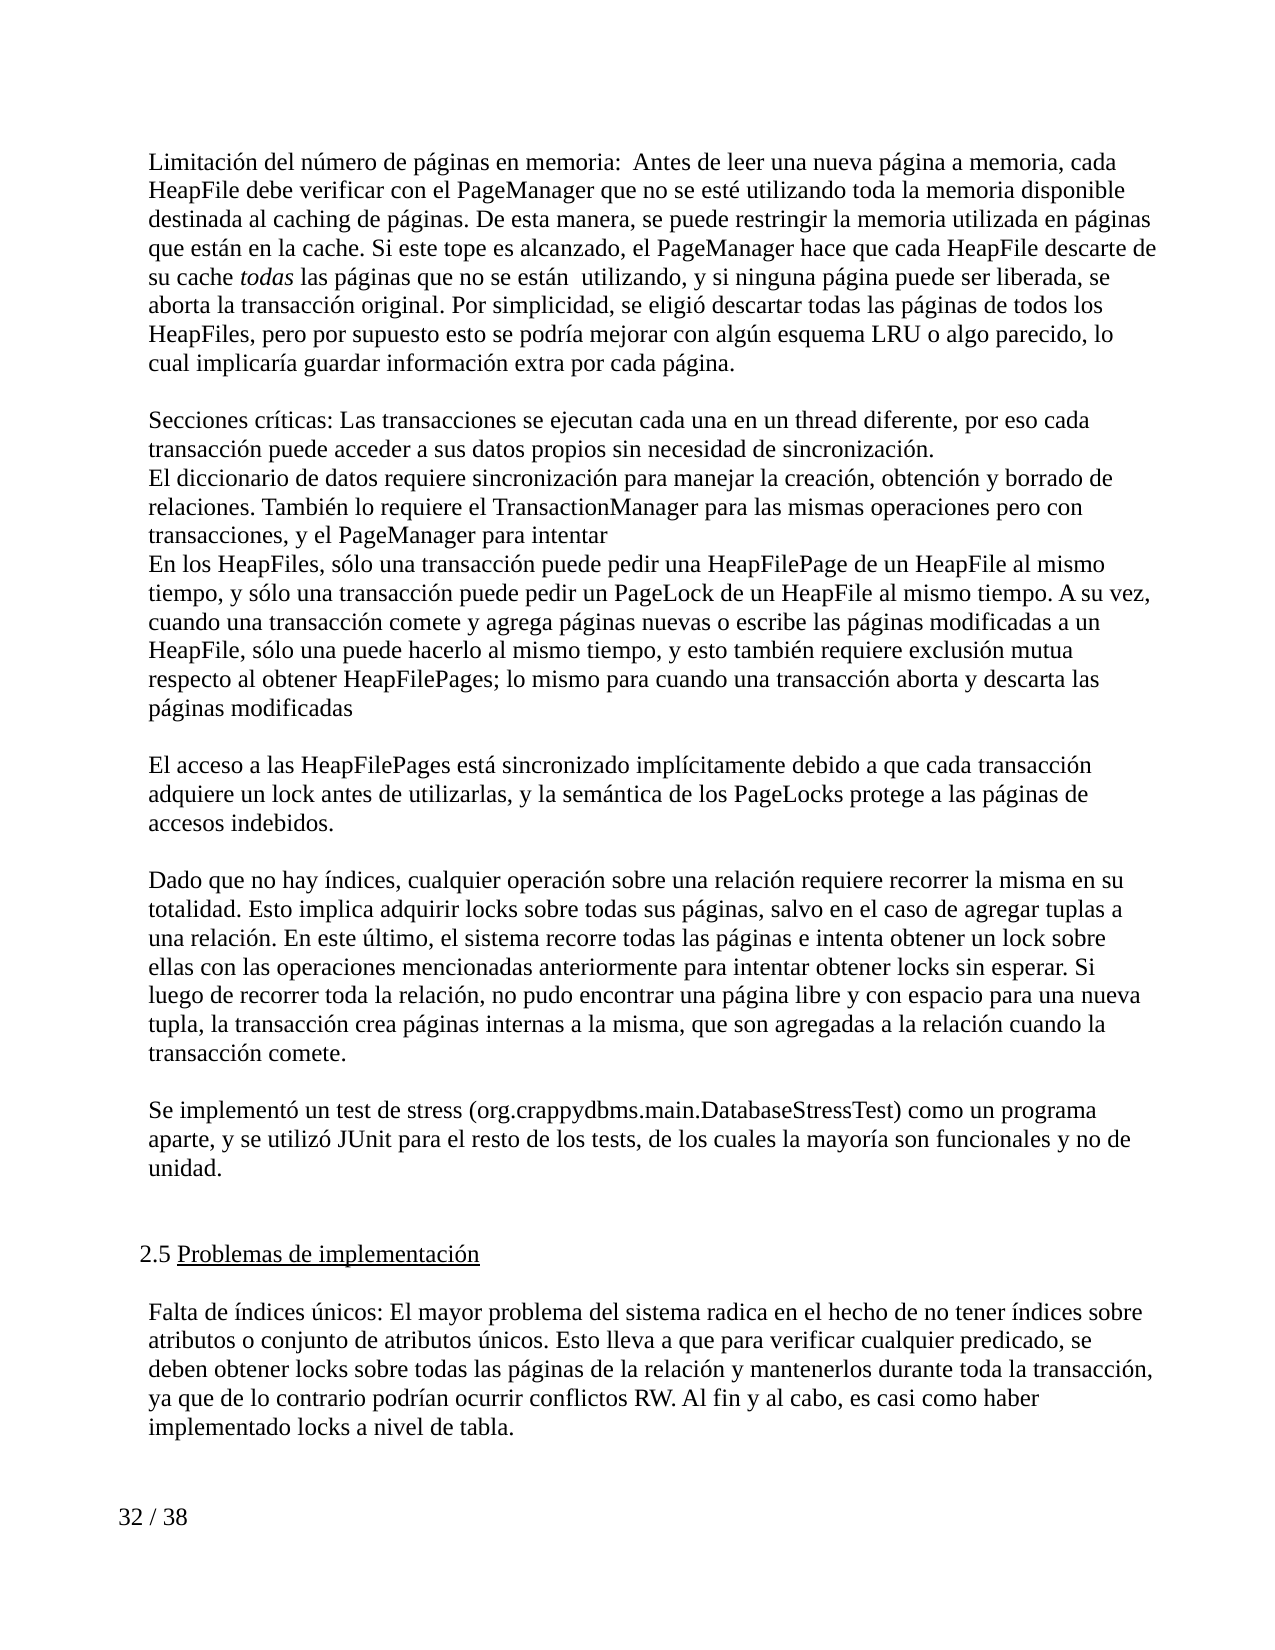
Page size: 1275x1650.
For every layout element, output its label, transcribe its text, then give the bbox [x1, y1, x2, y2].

list Falta de índices únicos: El mayor problema del sistema radica en el hecho de no tener índices sobre atributos o conjunto de atributos únicos. Esto lleva a que para verificar cualquier predicado, se deben obtener locks sobre todas las páginas de la relación y mantenerlos durante toda la transacción, ya que de lo contrario podrían ocurrir conflictos RW. Al fin y al cabo, es casi como haber implementado locks a nivel de tabla. [133, 1297, 1157, 1441]
list Se implementó un test de stress (org.crappydbms.main.DatabaseStressTest) como un programa aparte, y se utilizó JUnit para el resto de los tests, de los cuales la mayoría son funcionales y no de unidad. [133, 1096, 1157, 1182]
list El diccionario de datos requiere sincronización para manejar la creación, obtención y borrado de relaciones. También lo requiere el TransactionManager para las mismas operaciones pero con transacciones, y el PageManager para intentar [133, 463, 1157, 549]
list Secciones críticas: Las transacciones se ejecutan cada una en un thread diferente, por eso cada transacción puede acceder a sus datos propios sin necesidad de sincronización. [133, 377, 1157, 463]
list Dado que no hay índices, cualquier operación sobre una relación requiere recorrer la misma en su totalidad. Esto implica adquirir locks sobre todas sus páginas, salvo en el caso de agregar tuplas a una relación. En este último, el sistema recorre todas las páginas e intenta obtener un lock sobre ellas con las operaciones mencionadas anteriormente para intentar obtener locks sin esperar. Si luego de recorrer toda la relación, no pudo encontrar una página libre y con espacio para una nueva tupla, la transacción crea páginas internas a la misma, que son agregadas a la relación cuando la transacción comete. [133, 866, 1157, 1067]
list Problemas de implementación [133, 1239, 1157, 1268]
list Limitación del número de páginas en memoria: Antes de leer una nueva página a memoria, cada HeapFile debe verificar con el PageManager que no se esté utilizando toda la memoria disponible destinada al caching de páginas. De esta manera, se puede restringir la memoria utilizada en páginas que están en la cache. Si este tope es alcanzado, el PageManager hace que cada HeapFile descarte de su cache todas las páginas que no se están utilizando, y si ninguna página puede ser liberada, se aborta la transacción original. Por simplicidad, se eligió descartar todas las páginas de todos los HeapFiles, pero por supuesto esto se podría mejorar con algún esquema LRU o algo parecido, lo cual implicaría guardar información extra por cada página. [133, 147, 1157, 377]
list El acceso a las HeapFilePages está sincronizado implícitamente debido a que cada transacción adquiere un lock antes de utilizarlas, y la semántica de los PageLocks protege a las páginas de accesos indebidos. [133, 751, 1157, 837]
list En los HeapFiles, sólo una transacción puede pedir una HeapFilePage de un HeapFile al mismo tiempo, y sólo una transacción puede pedir un PageLock de un HeapFile al mismo tiempo. A su vez, cuando una transacción comete y agrega páginas nuevas o escribe las páginas modificadas a un HeapFile, sólo una puede hacerlo al mismo tiempo, y esto también requiere exclusión mutua respecto al obtener HeapFilePages; lo mismo para cuando una transacción aborta y descarta las páginas modificadas [133, 549, 1157, 722]
